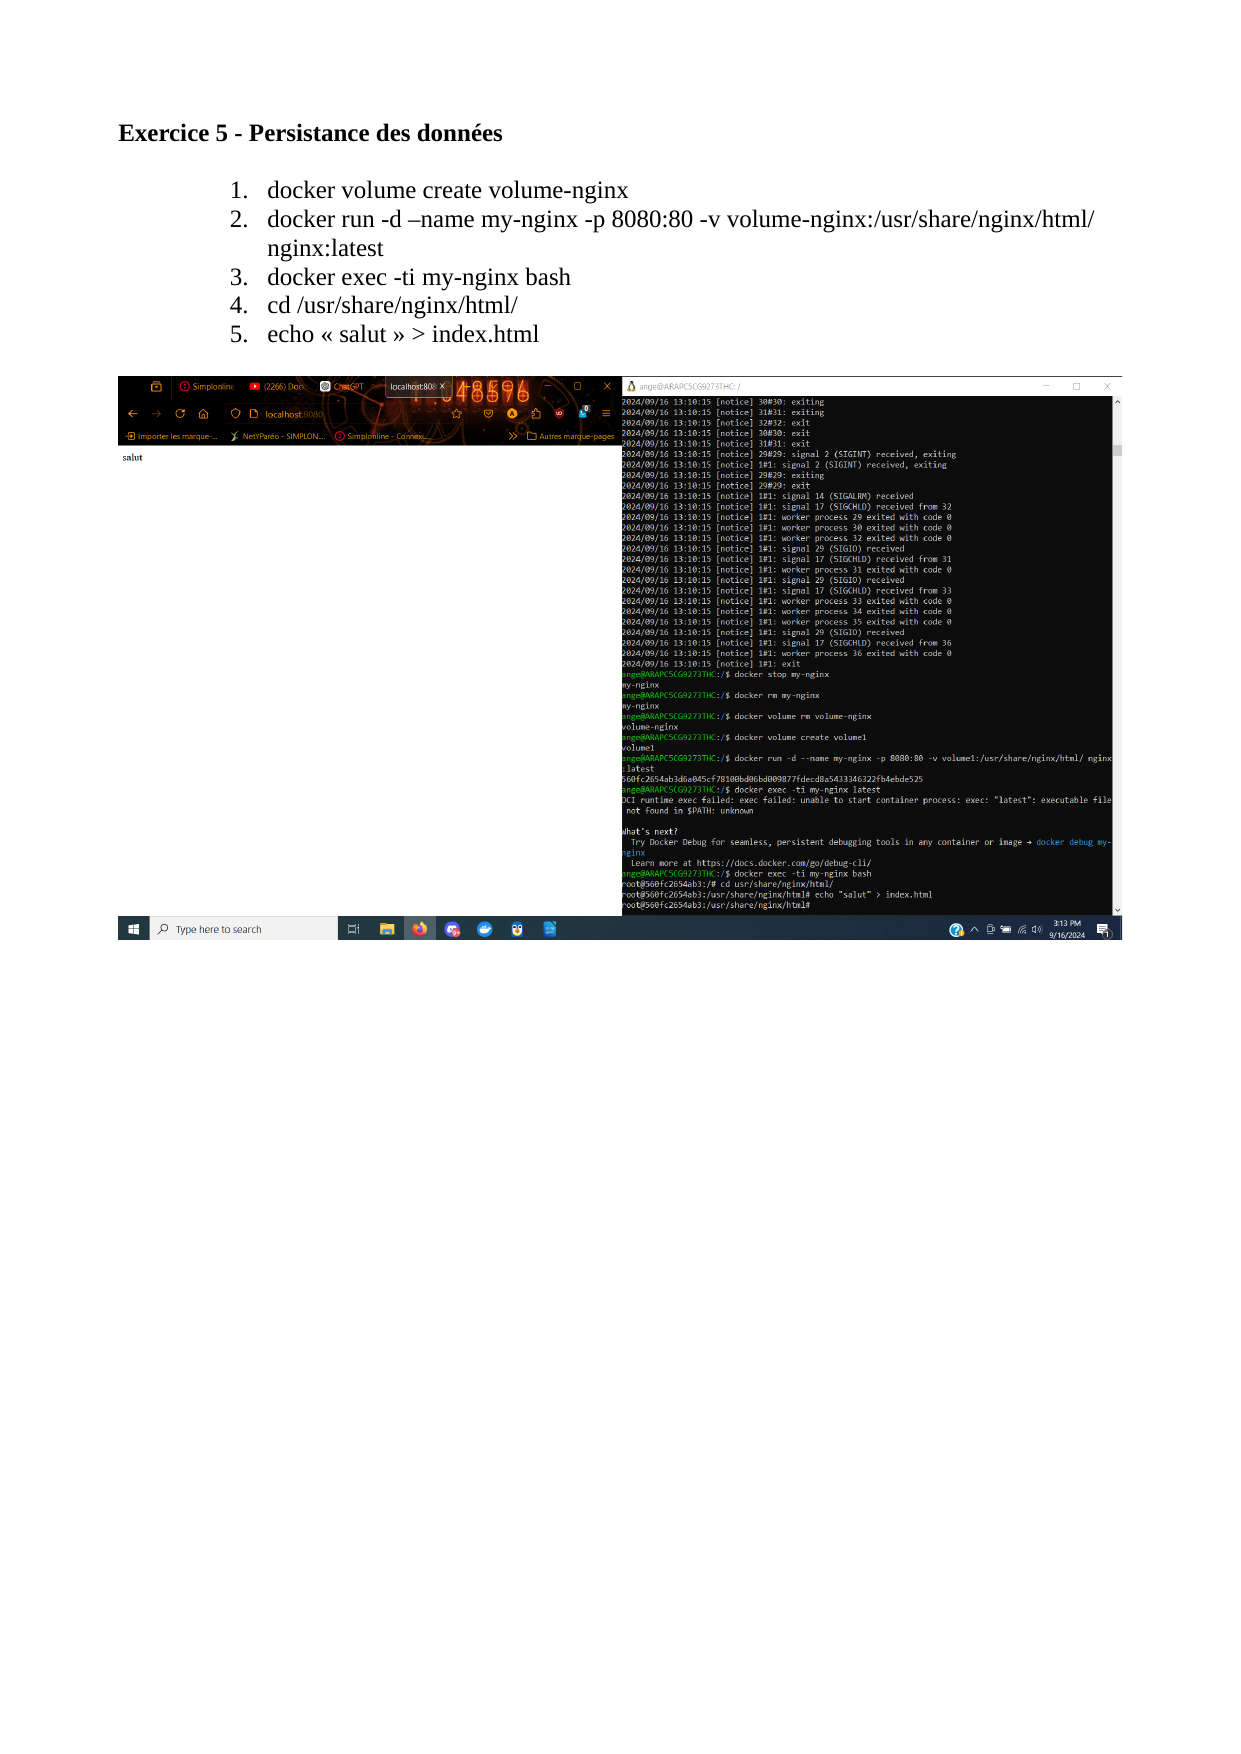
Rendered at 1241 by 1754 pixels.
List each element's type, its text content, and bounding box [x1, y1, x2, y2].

text Exercice 5 - Persistance des données [118, 118, 1122, 147]
list docker run -d –name my-nginx -p 8080:80 -v volume-nginx:/usr/share/nginx/html/ nginx:latest [229, 204, 1122, 262]
list echo « salut » > index.html [229, 319, 1122, 348]
list docker volume create volume-nginx [229, 176, 1122, 204]
picture [118, 376, 1123, 940]
list cd /usr/share/nginx/html/ [229, 291, 1122, 319]
list docker exec -ti my-nginx bash [229, 262, 1122, 291]
